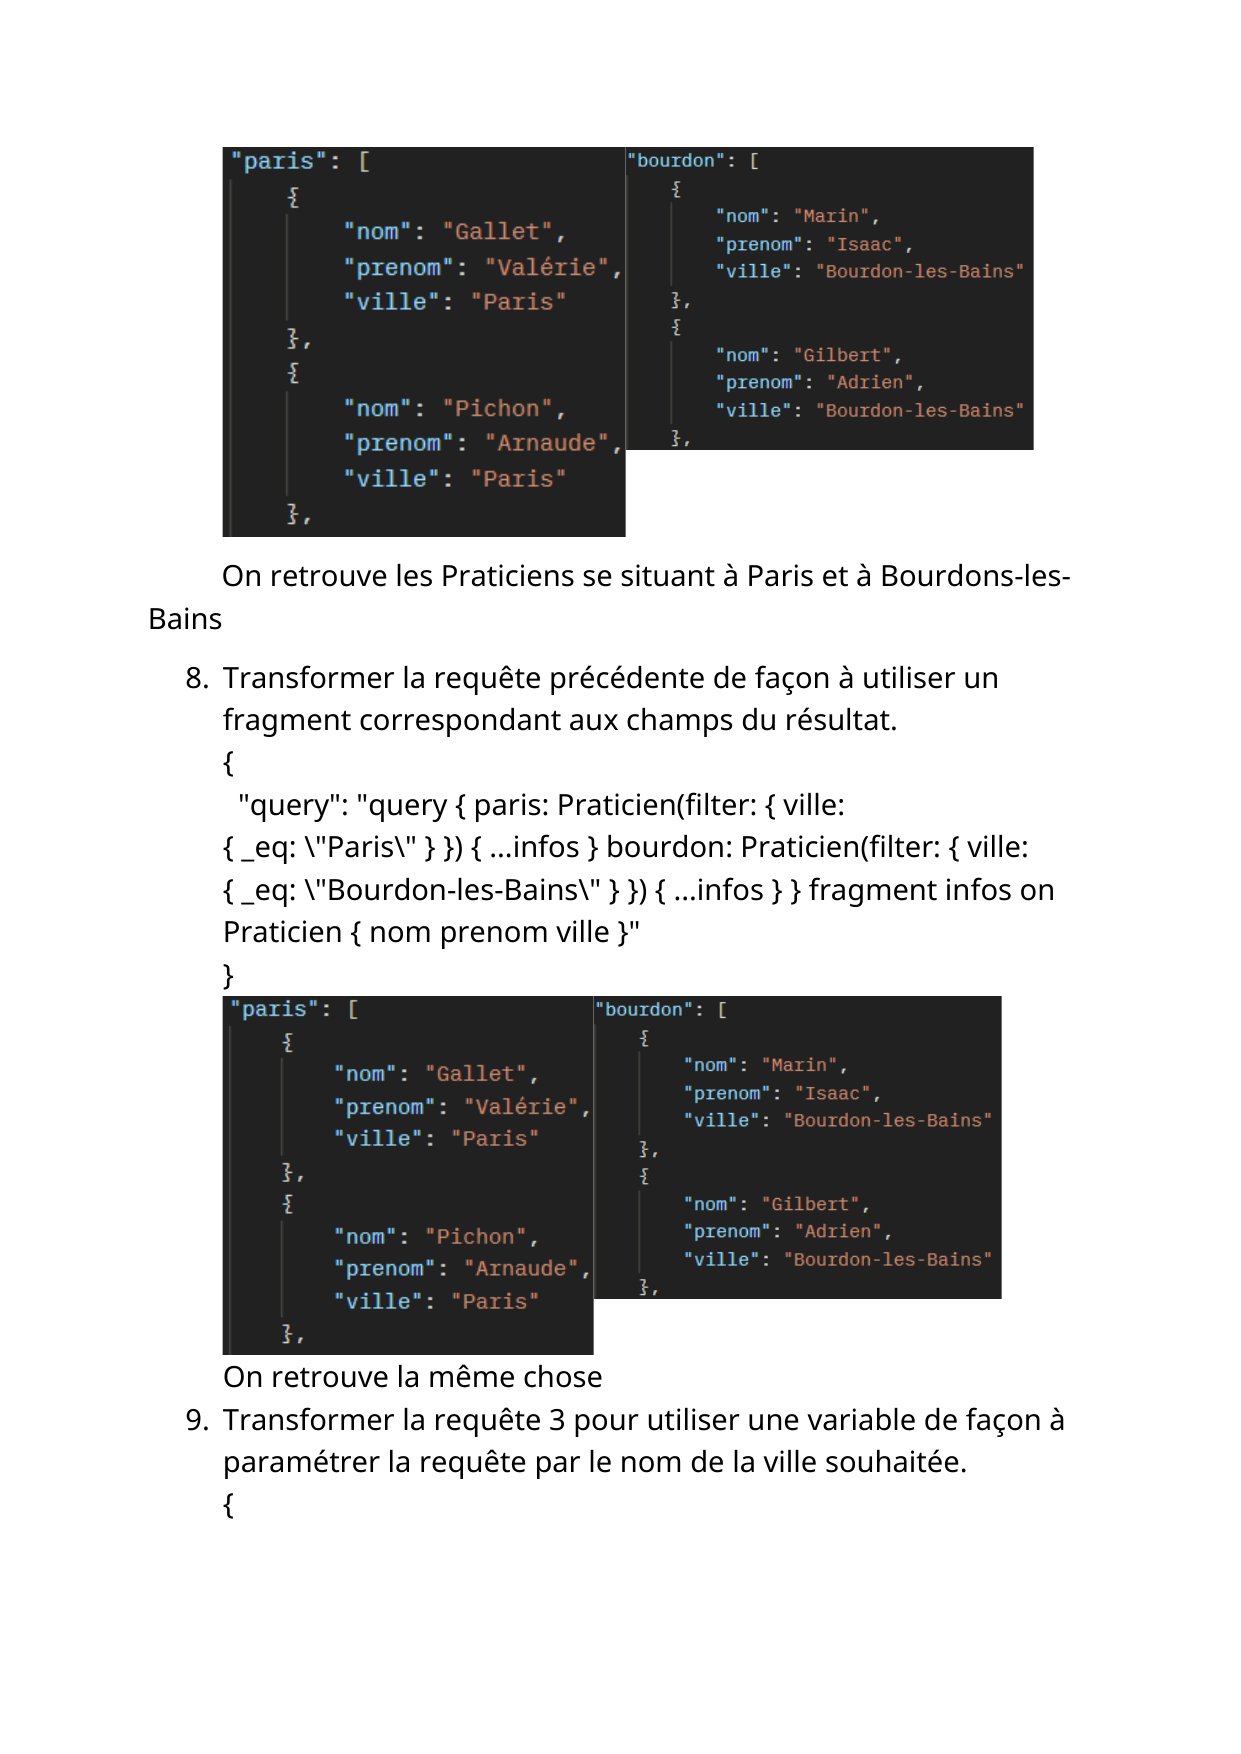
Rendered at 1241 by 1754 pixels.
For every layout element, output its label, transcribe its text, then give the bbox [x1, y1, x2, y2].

list Transformer la requête précédente de façon à utiliser un fragment correspondant aux champs du résultat. [185, 657, 1093, 739]
list { [223, 742, 1093, 781]
list "query": "query { paris: Praticien(filter: { ville: { _eq: \"Paris\" } }) { ...infos } bourdon: Praticien(filter: { ville: { _eq: \"Bourdon-les-Bains\" } }) { ...infos } } fragment infos on Praticien { nom prenom ville }" [223, 784, 1093, 951]
list Transformer la requête 3 pour utiliser une variable de façon à paramétrer la requête par le nom de la ville souhaitée. [185, 1399, 1093, 1481]
list { [223, 1484, 1093, 1523]
text On retrouve les Praticiens se situant à Paris et à Bourdons-les-Bains [148, 556, 1093, 638]
list } [223, 954, 1093, 993]
list On retrouve la même chose [223, 1356, 1093, 1396]
